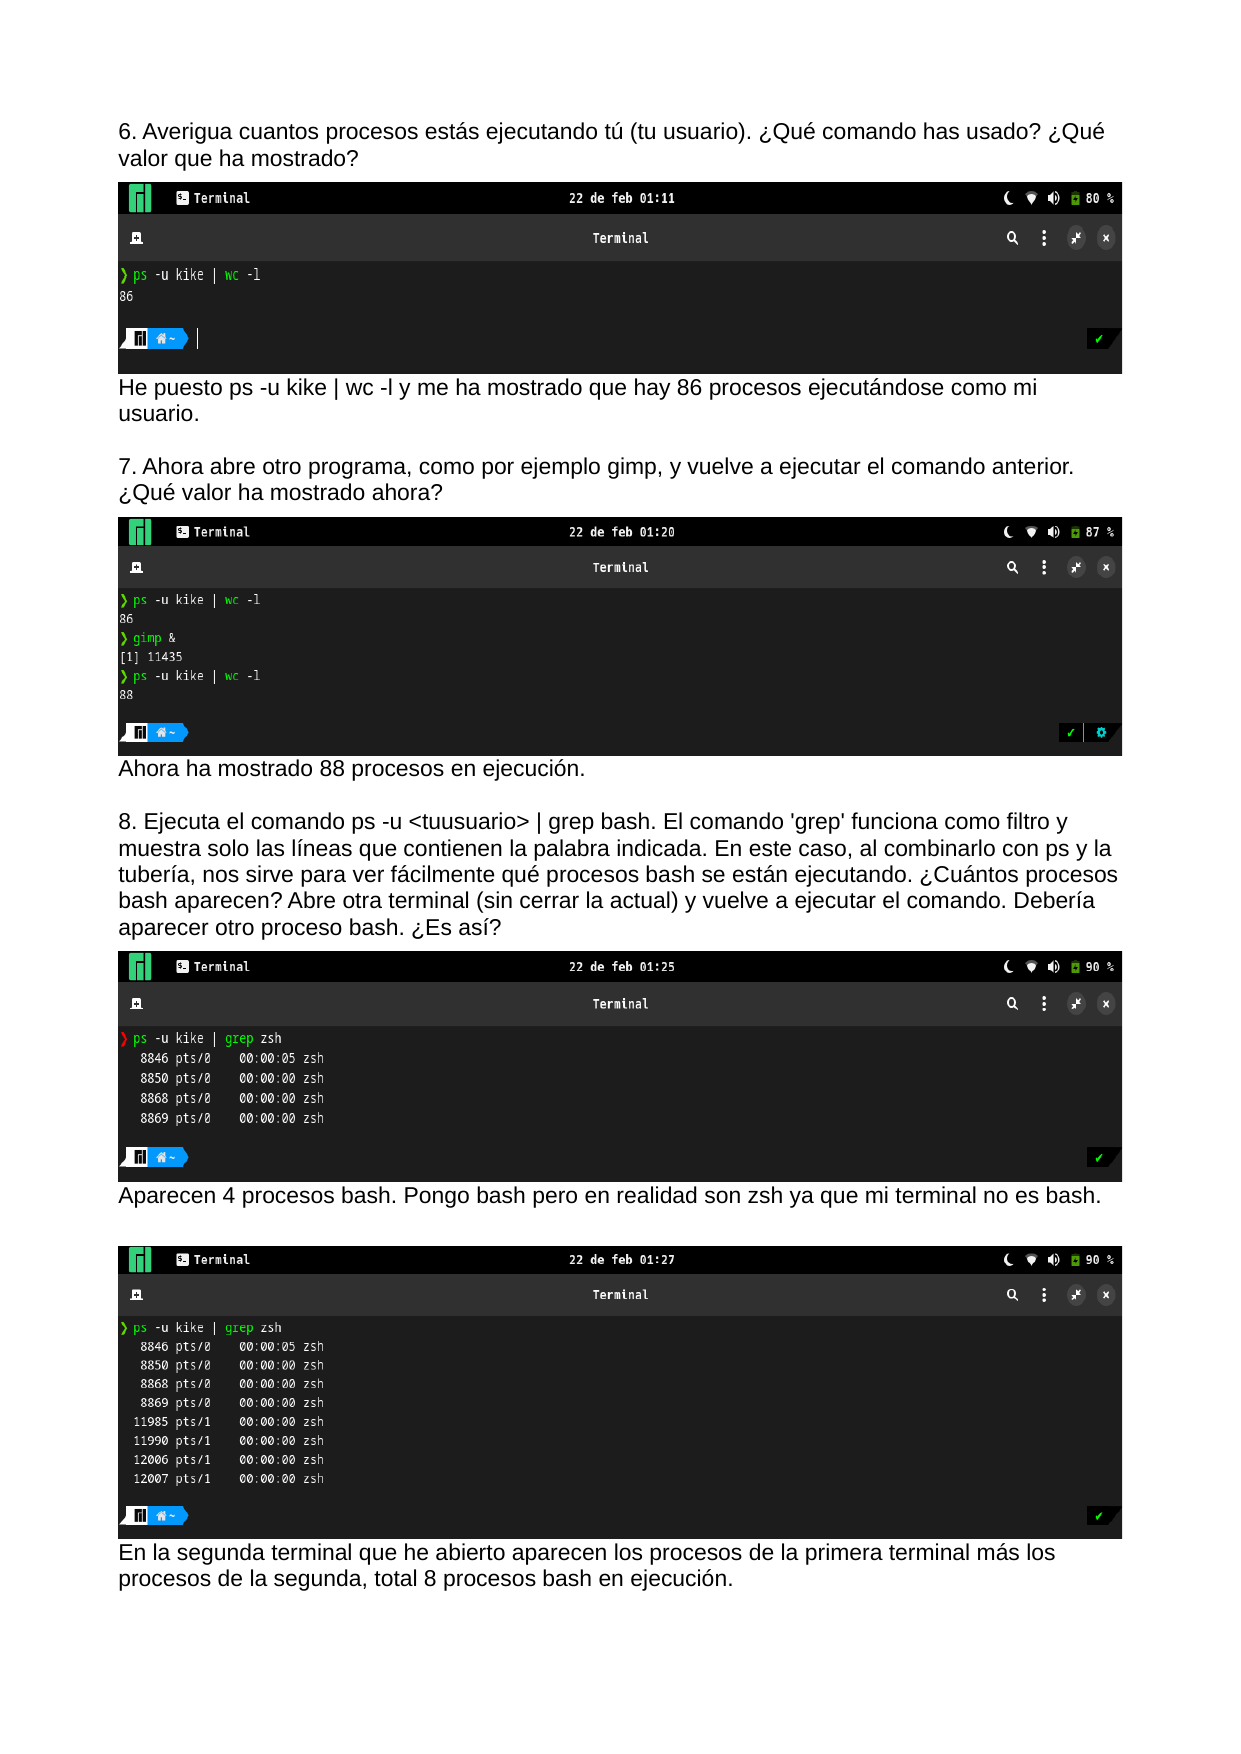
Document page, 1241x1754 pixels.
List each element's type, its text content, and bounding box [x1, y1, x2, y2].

picture [118, 517, 1123, 756]
picture [118, 951, 1123, 1182]
picture [118, 182, 1123, 374]
text Ahora ha mostrado 88 procesos en ejecución. 8. Ejecuta el comando ps -u <tuusuario> | grep bash. El comando 'grep' funciona como filtro y muestra solo las líneas que contienen la palabra indicada. En este caso, al combinarlo con ps y la tubería, nos sirve para ver fácilmente qué procesos bash se están ejecutando. ¿Cuántos procesos bash aparecen? Abre otra terminal (sin cerrar la actual) y vuelve a ejecutar el comando. Debería aparecer otro proceso bash. ¿Es así? [118, 756, 1122, 940]
text 6. Averigua cuantos procesos estás ejecutando tú (tu usuario). ¿Qué comando has usado? ¿Qué valor que ha mostrado? [118, 118, 1122, 171]
picture [118, 1246, 1123, 1539]
text En la segunda terminal que he abierto aparecen los procesos de la primera terminal más los procesos de la segunda, total 8 procesos bash en ejecución. [118, 1539, 1122, 1618]
text He puesto ps -u kike | wc -l y me ha mostrado que hay 86 procesos ejecutándose como mi usuario. 7. Ahora abre otro programa, como por ejemplo gimp, y vuelve a ejecutar el comando anterior. ¿Qué valor ha mostrado ahora? [118, 374, 1122, 506]
text Aparecen 4 procesos bash. Pongo bash pero en realidad son zsh ya que mi terminal no es bash. [118, 1182, 1122, 1234]
